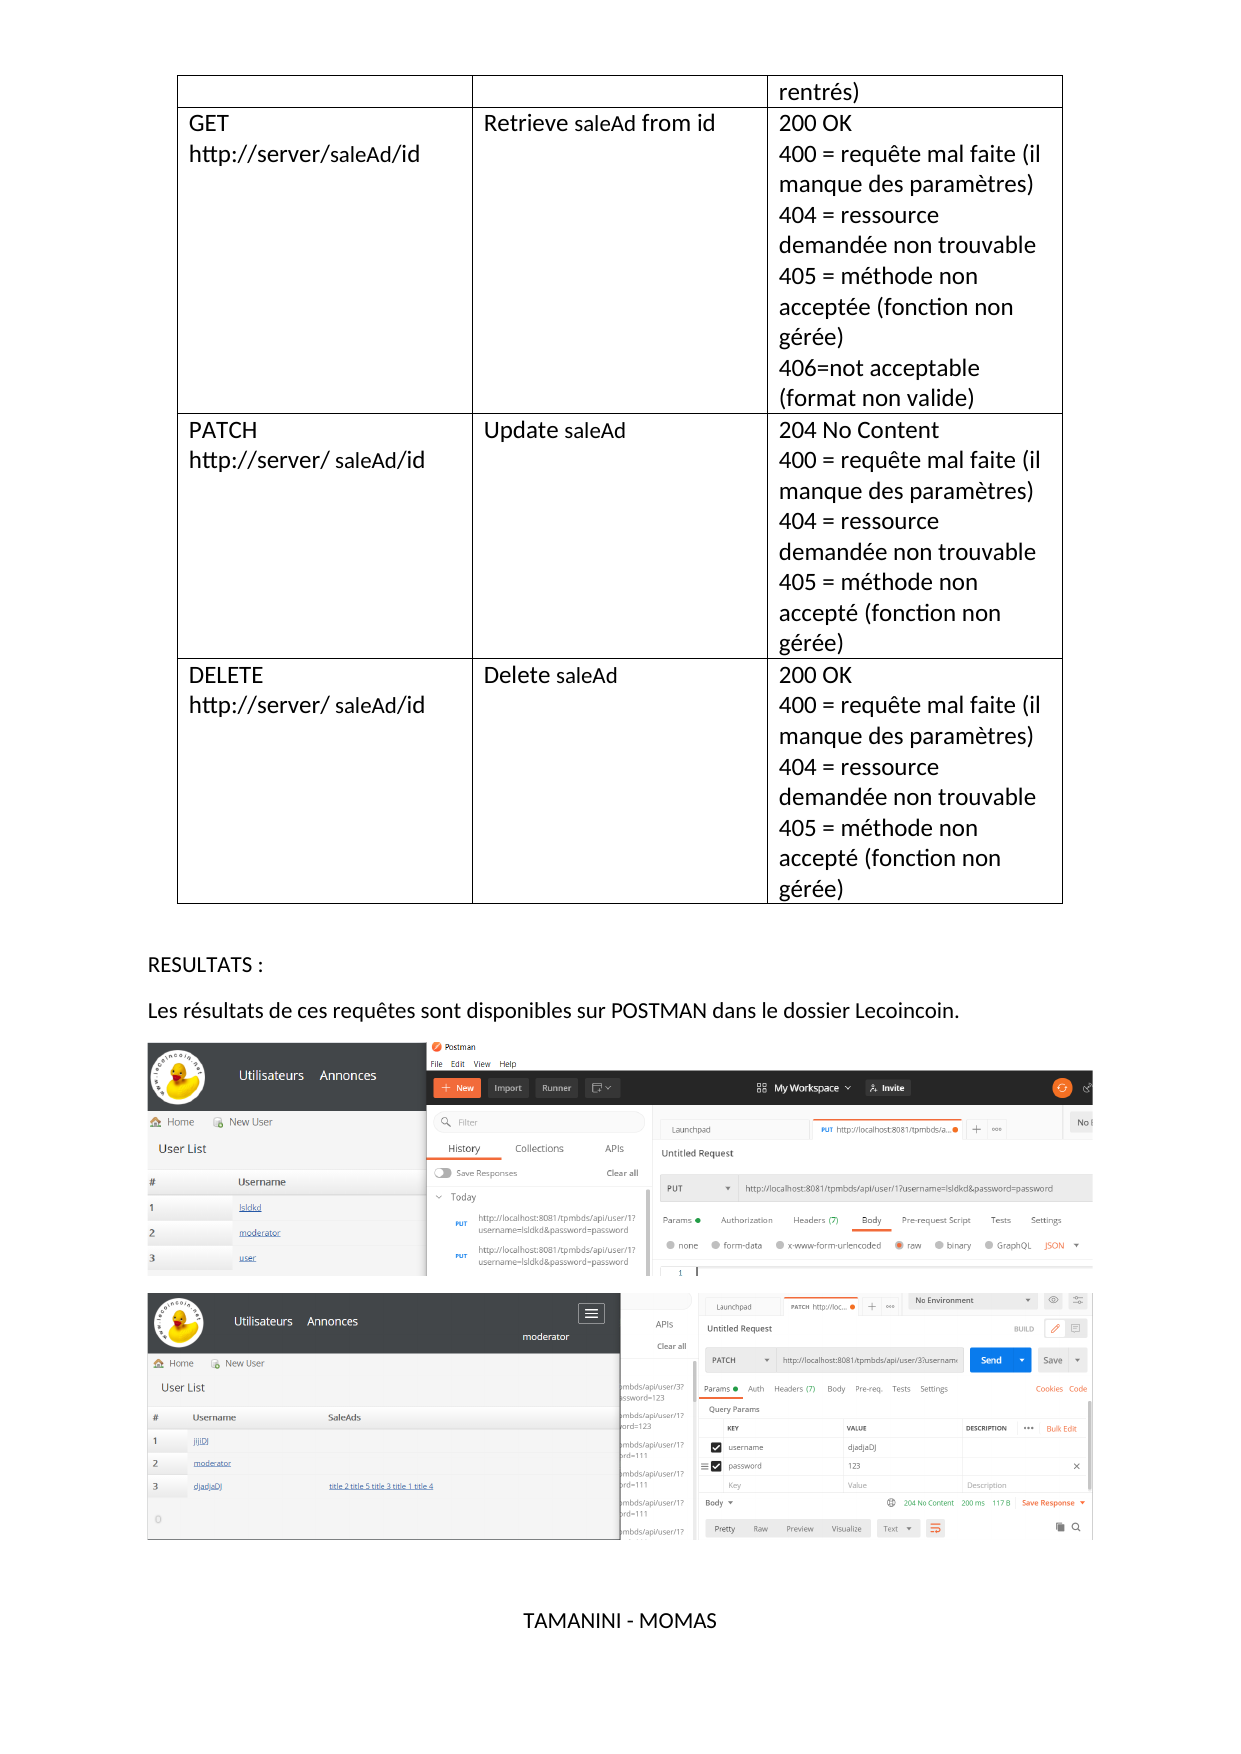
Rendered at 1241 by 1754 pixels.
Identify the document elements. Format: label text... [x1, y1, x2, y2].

table_cell Update saleAd [473, 414, 767, 658]
table_cell [178, 76, 472, 107]
table_cell Retrieve saleAd from id [473, 108, 767, 413]
table_cell DELETE http://server/ saleAd/id [178, 659, 472, 903]
table_cell rentrés) [768, 76, 1062, 107]
text Les résultats de ces requêtes sont disponibles sur POSTMAN dans le dossier Lecoincoin. [148, 996, 1093, 1024]
table_cell Delete saleAd [473, 659, 767, 903]
table_cell 200 OK 400 = requête mal faite (il manque des paramètres) 404 = ressource demandée non trouvable 405 = méthode non acceptée (fonction non gérée) 406=not acceptable (format non valide) [768, 108, 1062, 413]
text RESULTATS : [148, 950, 1093, 978]
table_cell PATCH http://server/ saleAd/id [178, 414, 472, 658]
table_cell [473, 76, 767, 107]
table_cell GET http://server/saleAd/id [178, 108, 472, 413]
table_cell 200 OK 400 = requête mal faite (il manque des paramètres) 404 = ressource demandée non trouvable 405 = méthode non accepté (fonction non gérée) [768, 659, 1062, 903]
table_cell 204 No Content 400 = requête mal faite (il manque des paramètres) 404 = ressource demandée non trouvable 405 = méthode non accepté (fonction non gérée) [768, 414, 1062, 658]
